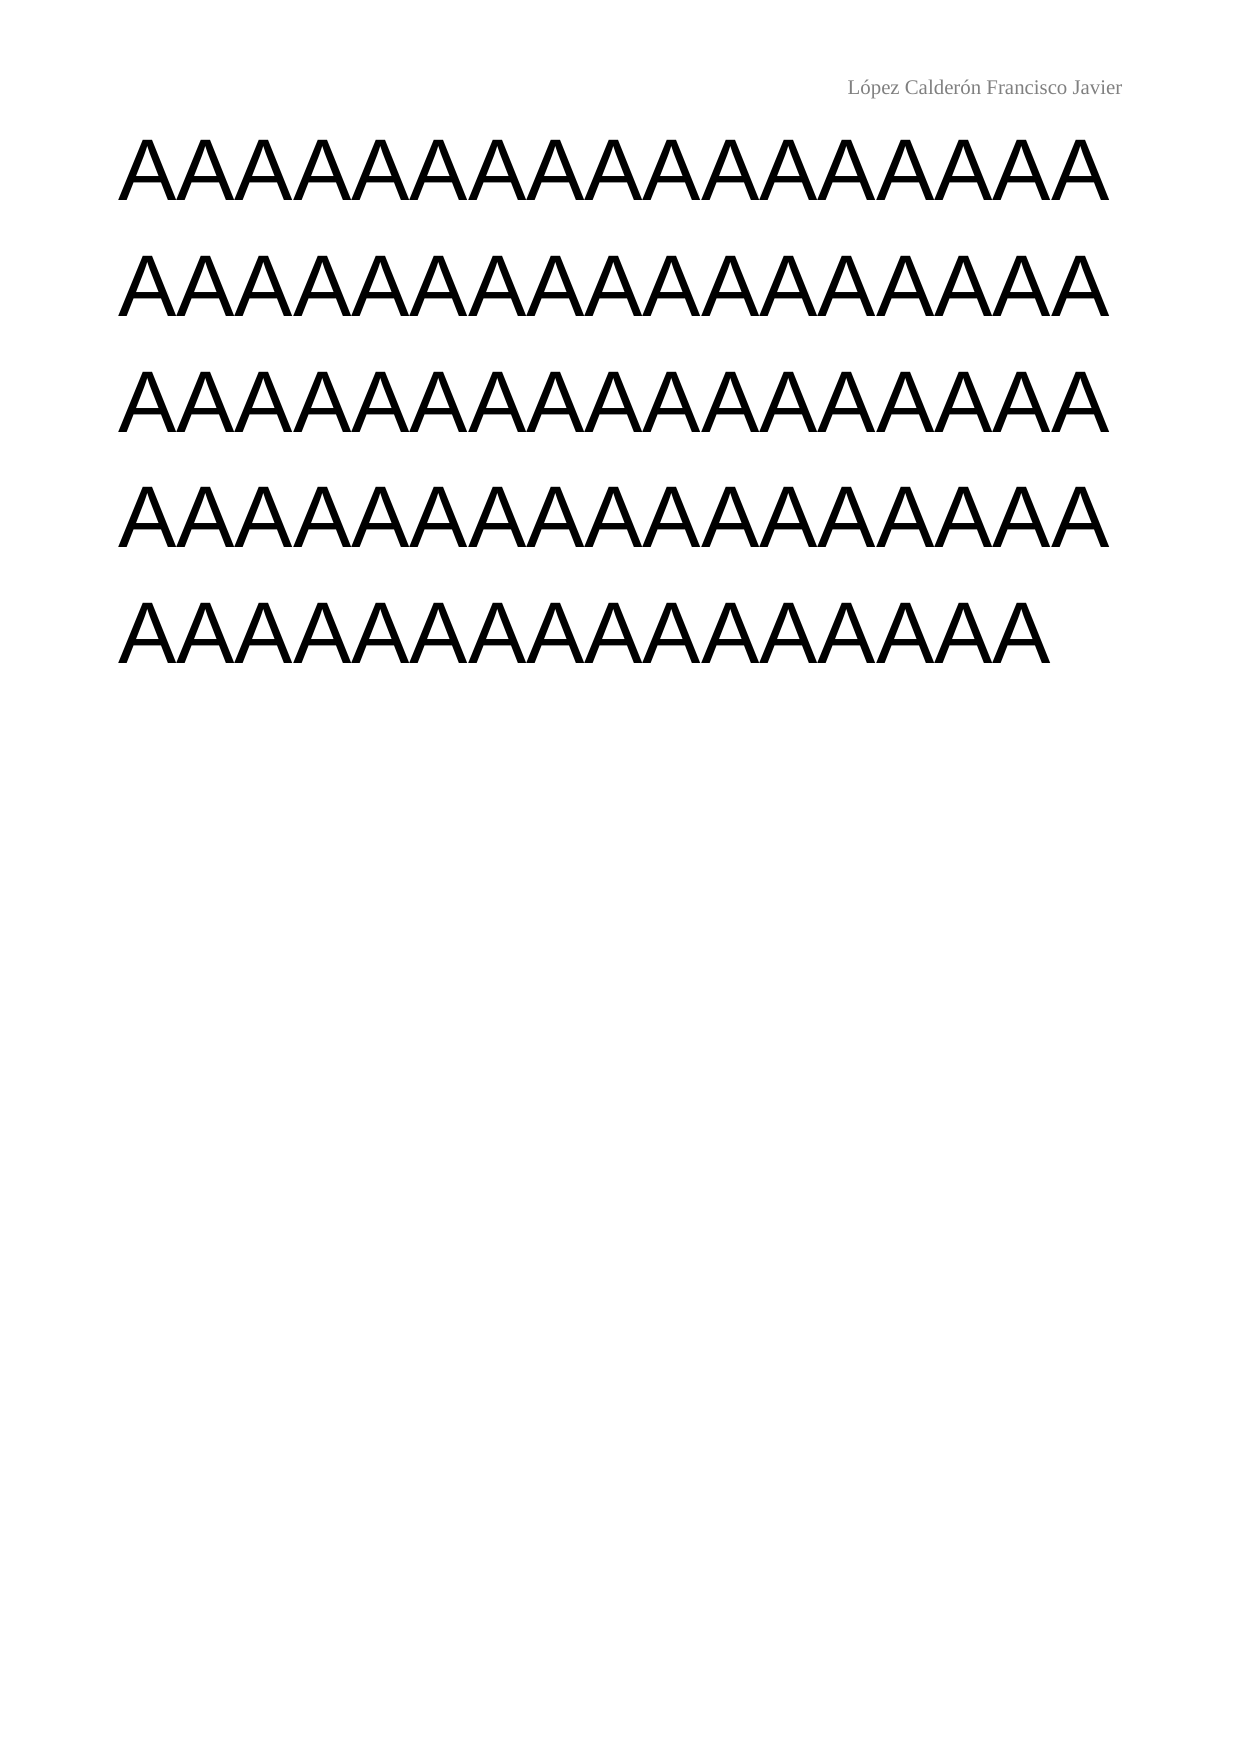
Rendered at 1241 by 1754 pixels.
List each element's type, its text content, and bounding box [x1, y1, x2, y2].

text AAAAAAAAAAAAAAAAAAAAAAAAAAAAAAAAAAAAAAAAAAAAAAAAAAAAAAAAAAAAAAAAAAAAAAAAAAAAAAAAAAAA [118, 118, 1122, 682]
